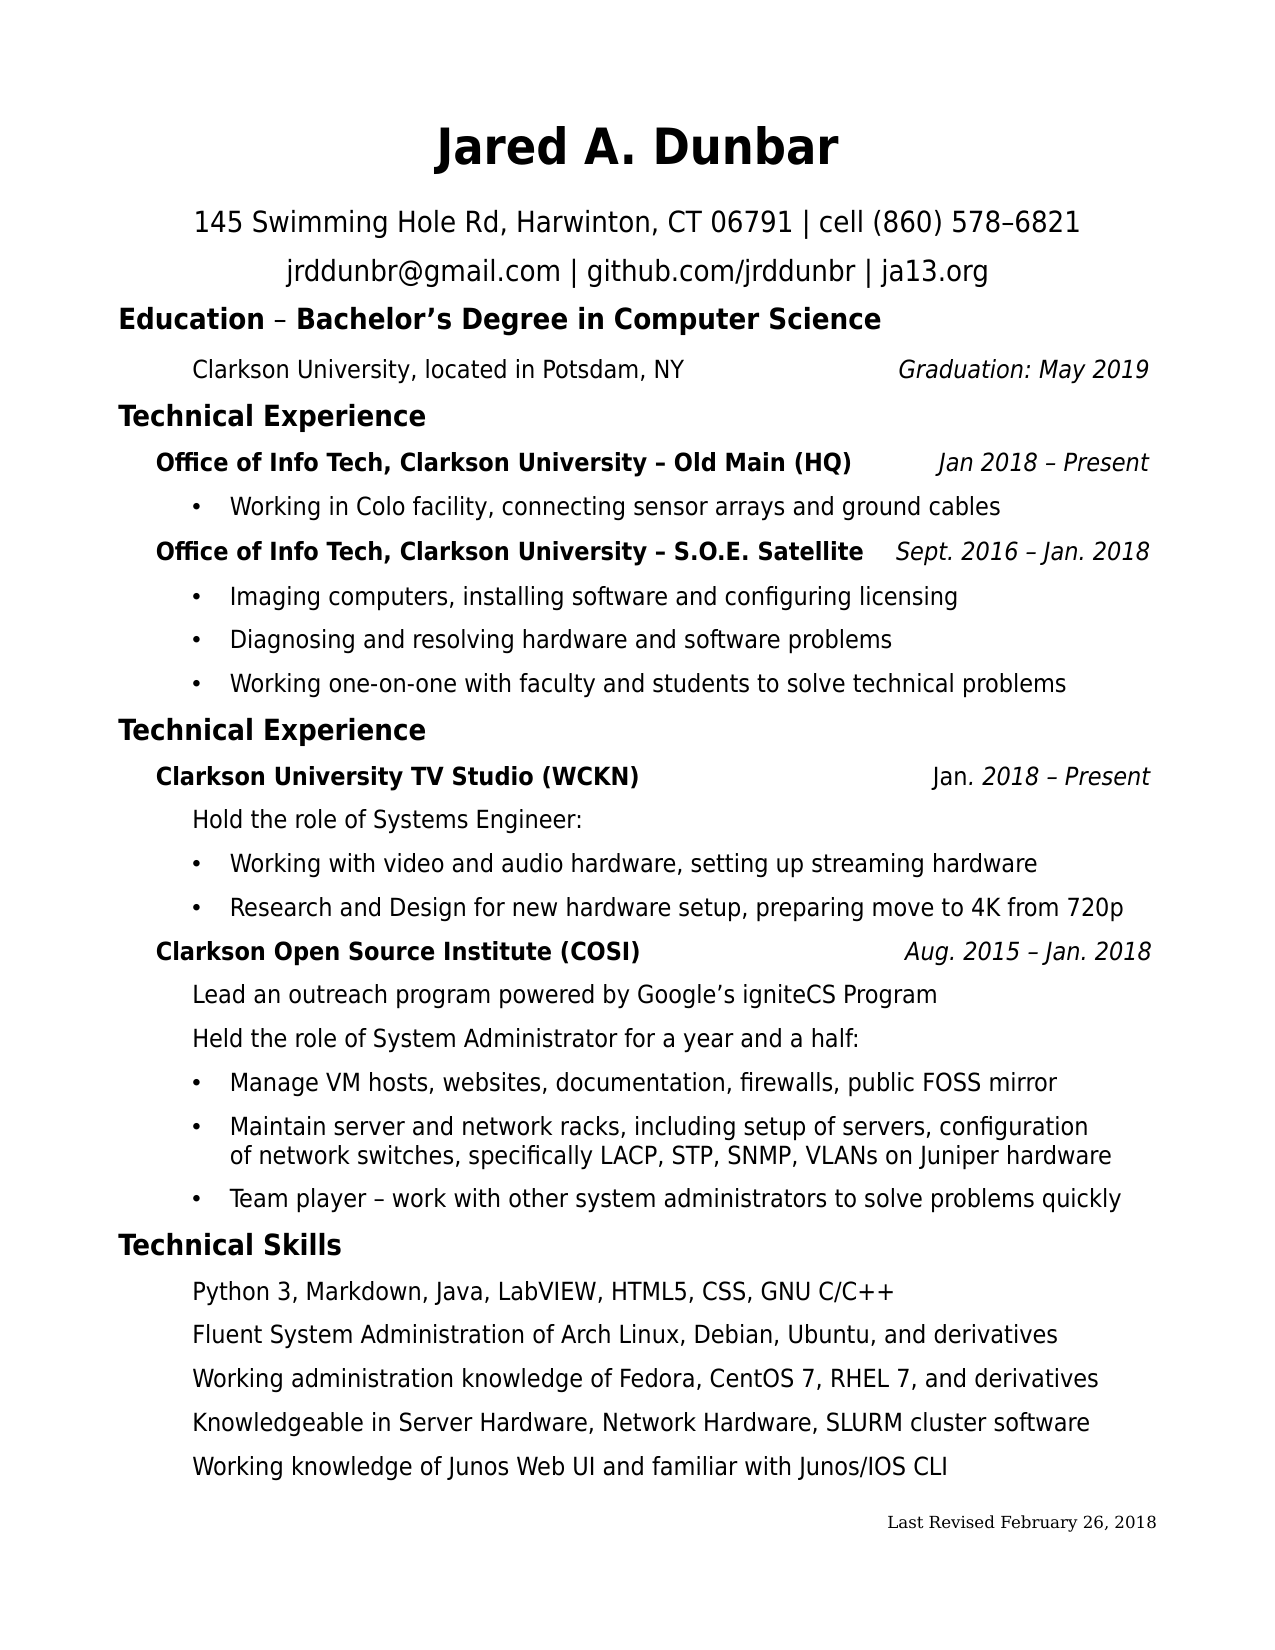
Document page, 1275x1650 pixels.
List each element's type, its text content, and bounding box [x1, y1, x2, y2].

text Knowledgeable in Server Hardware, Network Hardware, SLURM cluster software [118, 1408, 1157, 1437]
list Imaging computers, installing software and configuring licensing [192, 582, 1157, 611]
list Working with video and audio hardware, setting up streaming hardware [192, 849, 1157, 878]
text Clarkson University, located in Potsdam, NY Graduation: May 2019 [118, 351, 1157, 385]
text Clarkson University TV Studio (WCKN) Jan. 2018 – Present [118, 762, 1157, 791]
list Working in Colo facility, connecting sensor arrays and ground cables [192, 492, 1157, 521]
text Technical Skills [118, 1228, 1157, 1262]
list Manage VM hosts, websites, documentation, firewalls, public FOSS mirror [192, 1068, 1157, 1097]
list Research and Design for new hardware setup, preparing move to 4K from 720p [192, 893, 1157, 922]
text jrddunbr@gmail.com | github.com/jrddunbr | ja13.org [118, 254, 1157, 288]
list Working one-on-one with faculty and students to solve technical problems [192, 669, 1157, 698]
text Working knowledge of Junos Web UI and familiar with Junos/IOS CLI [118, 1452, 1157, 1481]
text Jared A. Dunbar [118, 118, 1157, 176]
list Maintain server and network racks, including setup of servers, configuration [192, 1112, 1157, 1141]
text Fluent System Administration of Arch Linux, Debian, Ubuntu, and derivatives [118, 1321, 1157, 1350]
text 145 Swimming Hole Rd, Harwinton, CT 06791 | cell (860) 578–6821 [118, 206, 1157, 239]
text Clarkson Open Source Institute (COSI) Aug. 2015 – Jan. 2018 [118, 937, 1157, 966]
list Team player – work with other system administrators to solve problems quickly [192, 1184, 1157, 1214]
text Hold the role of Systems Engineer: [118, 805, 1157, 834]
text Office of Info Tech, Clarkson University – Old Main (HQ) Jan 2018 – Present [118, 448, 1157, 477]
text Working administration knowledge of Fedora, CentOS 7, RHEL 7, and derivatives [118, 1364, 1157, 1393]
text Technical Experience [118, 713, 1157, 747]
list Diagnosing and resolving hardware and software problems [192, 626, 1157, 655]
text Education – Bachelor’s Degree in Computer Science [118, 303, 1157, 337]
text Held the role of System Administrator for a year and a half: [118, 1024, 1157, 1053]
text Technical Experience [118, 400, 1157, 434]
text Office of Info Tech, Clarkson University – S.O.E. Satellite Sept. 2016 – Jan. 2018 [118, 536, 1157, 567]
list of network switches, specifically LACP, STP, SNMP, VLANs on Juniper hardware [192, 1141, 1157, 1170]
text Lead an outreach program powered by Google’s igniteCS Program [118, 980, 1157, 1009]
text Python 3, Markdown, Java, LabVIEW, HTML5, CSS, GNU C/C++ [118, 1277, 1157, 1306]
